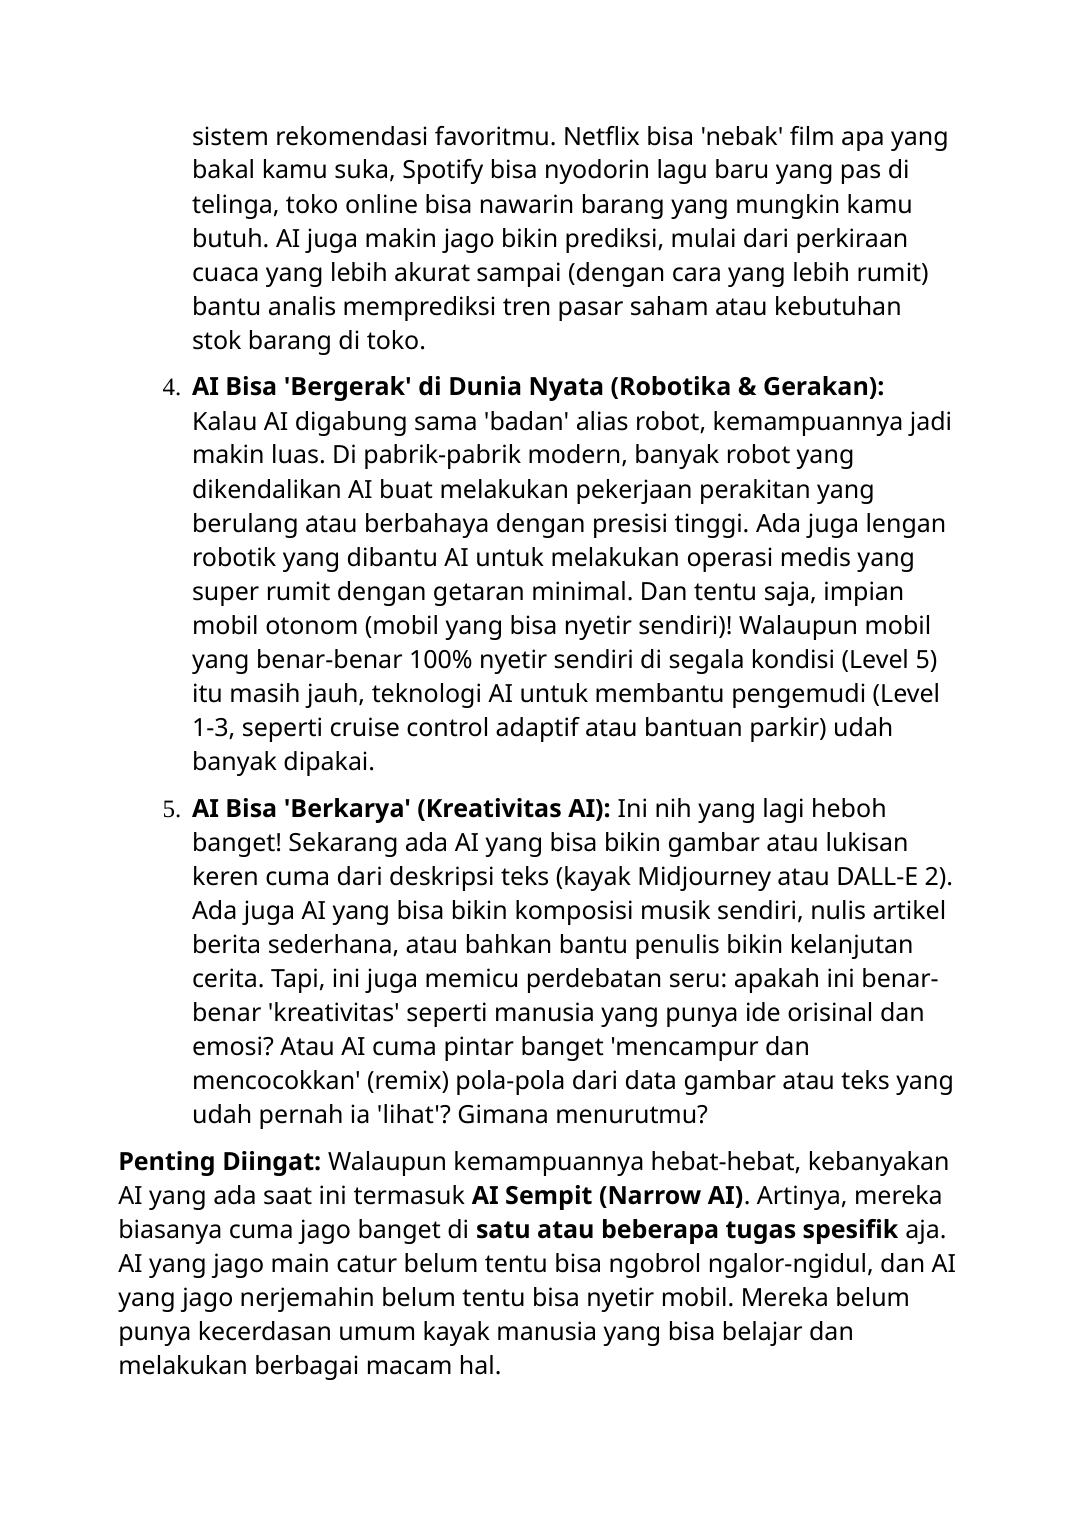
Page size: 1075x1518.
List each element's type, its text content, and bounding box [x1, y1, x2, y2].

list AI Bisa 'Bergerak' di Dunia Nyata (Robotika & Gerakan): Kalau AI digabung sama 'badan' alias robot, kemampuannya jadi makin luas. Di pabrik-pabrik modern, banyak robot yang dikendalikan AI buat melakukan pekerjaan perakitan yang berulang atau berbahaya dengan presisi tinggi. Ada juga lengan robotik yang dibantu AI untuk melakukan operasi medis yang super rumit dengan getaran minimal. Dan tentu saja, impian mobil otonom (mobil yang bisa nyetir sendiri)! Walaupun mobil yang benar-benar 100% nyetir sendiri di segala kondisi (Level 5) itu masih jauh, teknologi AI untuk membantu pengemudi (Level 1-3, seperti cruise control adaptif atau bantuan parkir) udah banyak dipakai. [162, 369, 957, 778]
list sistem rekomendasi favoritmu. Netflix bisa 'nebak' film apa yang bakal kamu suka, Spotify bisa nyodorin lagu baru yang pas di telinga, toko online bisa nawarin barang yang mungkin kamu butuh. AI juga makin jago bikin prediksi, mulai dari perkiraan cuaca yang lebih akurat sampai (dengan cara yang lebih rumit) bantu analis memprediksi tren pasar saham atau kebutuhan stok barang di toko. [162, 118, 957, 357]
list AI Bisa 'Berkarya' (Kreativitas AI): Ini nih yang lagi heboh banget! Sekarang ada AI yang bisa bikin gambar atau lukisan keren cuma dari deskripsi teks (kayak Midjourney atau DALL-E 2). Ada juga AI yang bisa bikin komposisi musik sendiri, nulis artikel berita sederhana, atau bahkan bantu penulis bikin kelanjutan cerita. Tapi, ini juga memicu perdebatan seru: apakah ini benar-benar 'kreativitas' seperti manusia yang punya ide orisinal dan emosi? Atau AI cuma pintar banget 'mencampur dan mencocokkan' (remix) pola-pola dari data gambar atau teks yang udah pernah ia 'lihat'? Gimana menurutmu? [162, 790, 957, 1131]
text Penting Diingat: Walaupun kemampuannya hebat-hebat, kebanyakan AI yang ada saat ini termasuk AI Sempit (Narrow AI). Artinya, mereka biasanya cuma jago banget di satu atau beberapa tugas spesifik aja. AI yang jago main catur belum tentu bisa ngobrol ngalor-ngidul, dan AI yang jago nerjemahin belum tentu bisa nyetir mobil. Mereka belum punya kecerdasan umum kayak manusia yang bisa belajar dan melakukan berbagai macam hal. [118, 1143, 957, 1382]
